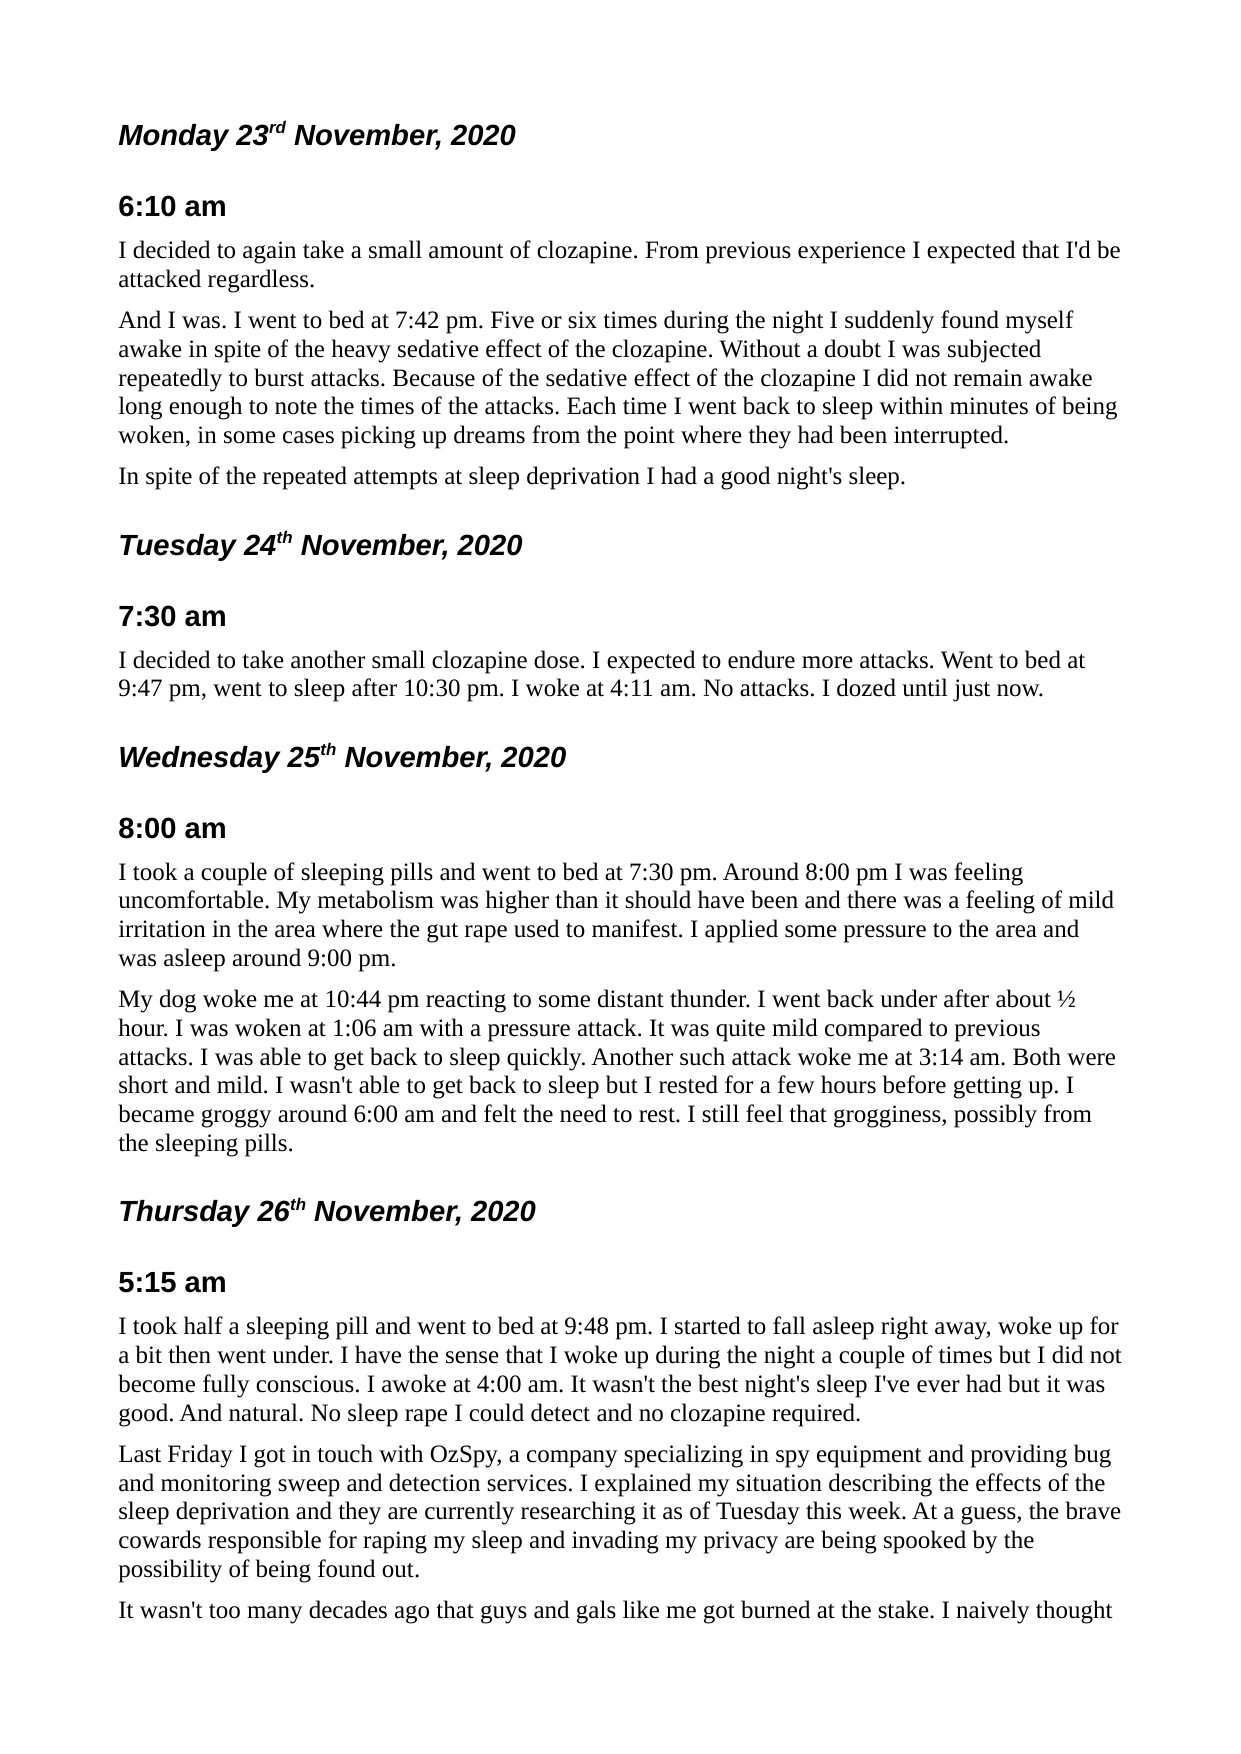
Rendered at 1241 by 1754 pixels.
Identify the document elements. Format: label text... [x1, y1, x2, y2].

subtitle 5:15 am [118, 1265, 1122, 1299]
text Last Friday I got in touch with OzSpy, a company specializing in spy equipment and providing bug and monitoring sweep and detection services. I explained my situation describing the effects of the sleep deprivation and they are currently researching it as of Tuesday this week. At a guess, the brave cowards responsible for raping my sleep and invading my privacy are being spooked by the possibility of being found out. [118, 1439, 1122, 1583]
text I decided to take another small clozapine dose. I expected to endure more attacks. Went to bed at 9:47 pm, went to sleep after 10:30 pm. I woke at 4:11 am. No attacks. I dozed until just now. [118, 645, 1122, 702]
subtitle 6:10 am [118, 189, 1122, 223]
text I decided to again take a small amount of clozapine. From previous experience I expected that I'd be attacked regardless. [118, 235, 1122, 293]
subtitle 8:00 am [118, 811, 1122, 844]
text I took a couple of sleeping pills and went to bed at 7:30 pm. Around 8:00 pm I was feeling uncomfortable. My metabolism was higher than it should have been and there was a feeling of mild irritation in the area where the gut rape used to manifest. I applied some pressure to the area and was asleep around 9:00 pm. [118, 857, 1122, 972]
text I took half a sleeping pill and went to bed at 9:48 pm. I started to fall asleep right away, woke up for a bit then went under. I have the sense that I woke up during the night a couple of times but I did not become fully conscious. I awoke at 4:00 am. It wasn't the best night's sleep I've ever had but it was good. And natural. No sleep rape I could detect and no clozapine required. [118, 1311, 1122, 1426]
subtitle Thursday 26th November, 2020 [118, 1194, 1122, 1228]
text And I was. I went to bed at 7:42 pm. Five or six times during the night I suddenly found myself awake in spite of the heavy sedative effect of the clozapine. Without a doubt I was subjected repeatedly to burst attacks. Because of the sedative effect of the clozapine I did not remain awake long enough to note the times of the attacks. Each time I went back to sleep within minutes of being woken, in some cases picking up dreams from the point where they had been interrupted. [118, 305, 1122, 449]
text It wasn't too many decades ago that guys and gals like me got burned at the stake. I naively thought [118, 1595, 1122, 1624]
subtitle Monday 23rd November, 2020 [118, 118, 1122, 152]
text My dog woke me at 10:44 pm reacting to some distant thunder. I went back under after about ½ hour. I was woken at 1:06 am with a pressure attack. It was quite mild compared to previous attacks. I was able to get back to sleep quickly. Another such attack woke me at 3:14 am. Both were short and mild. I wasn't able to get back to sleep but I rested for a few hours before getting up. I became groggy around 6:00 am and felt the need to rest. I still feel that grogginess, possibly from the sleeping pills. [118, 984, 1122, 1157]
text In spite of the repeated attempts at sleep deprivation I had a good night's sleep. [118, 461, 1122, 490]
subtitle Tuesday 24th November, 2020 [118, 528, 1122, 561]
subtitle Wednesday 25th November, 2020 [118, 740, 1122, 773]
subtitle 7:30 am [118, 599, 1122, 632]
